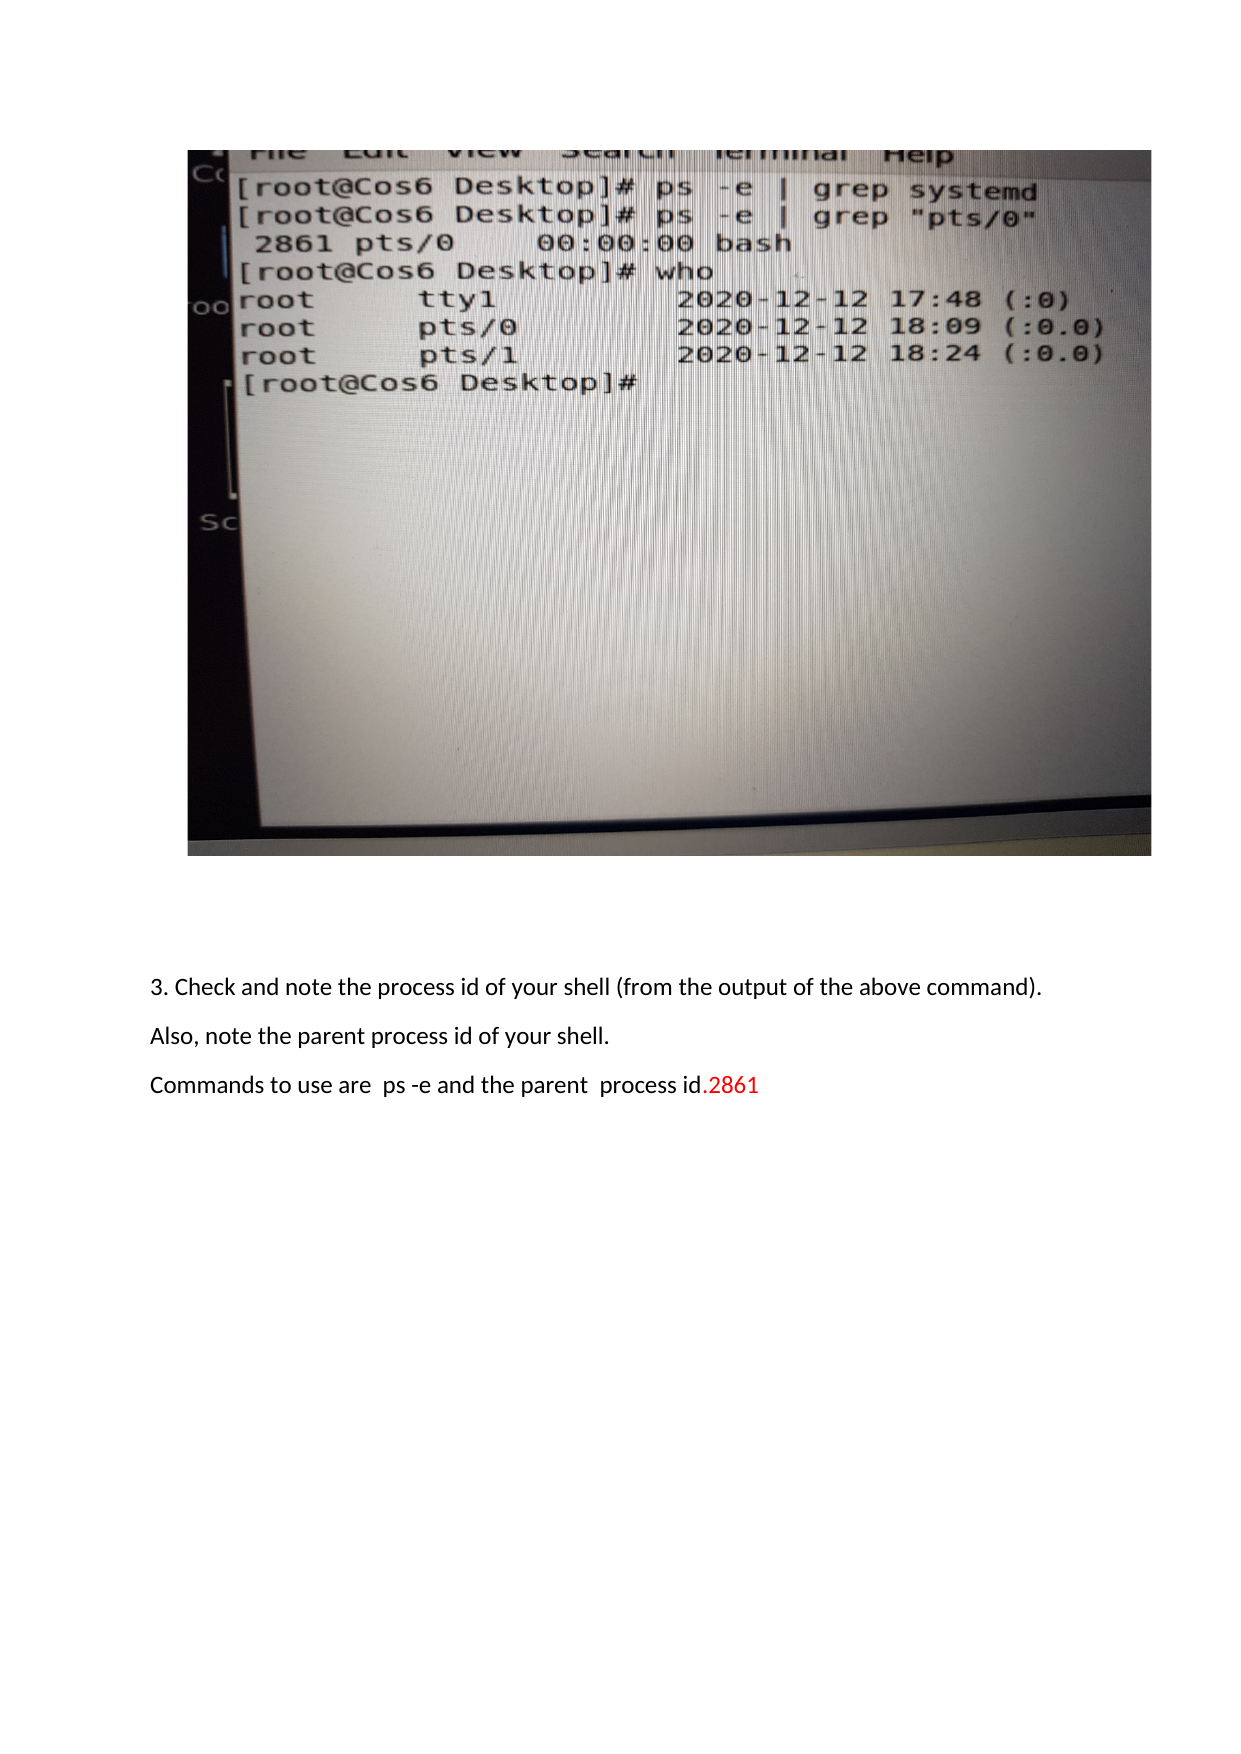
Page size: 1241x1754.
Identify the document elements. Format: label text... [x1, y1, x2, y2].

text Commands to use are ps -e and the parent process id.2861 [150, 1069, 1090, 1100]
text 3. Check and note the process id of your shell (from the output of the above command). [150, 971, 1090, 1002]
text Also, note the parent process id of your shell. [150, 1020, 1090, 1051]
